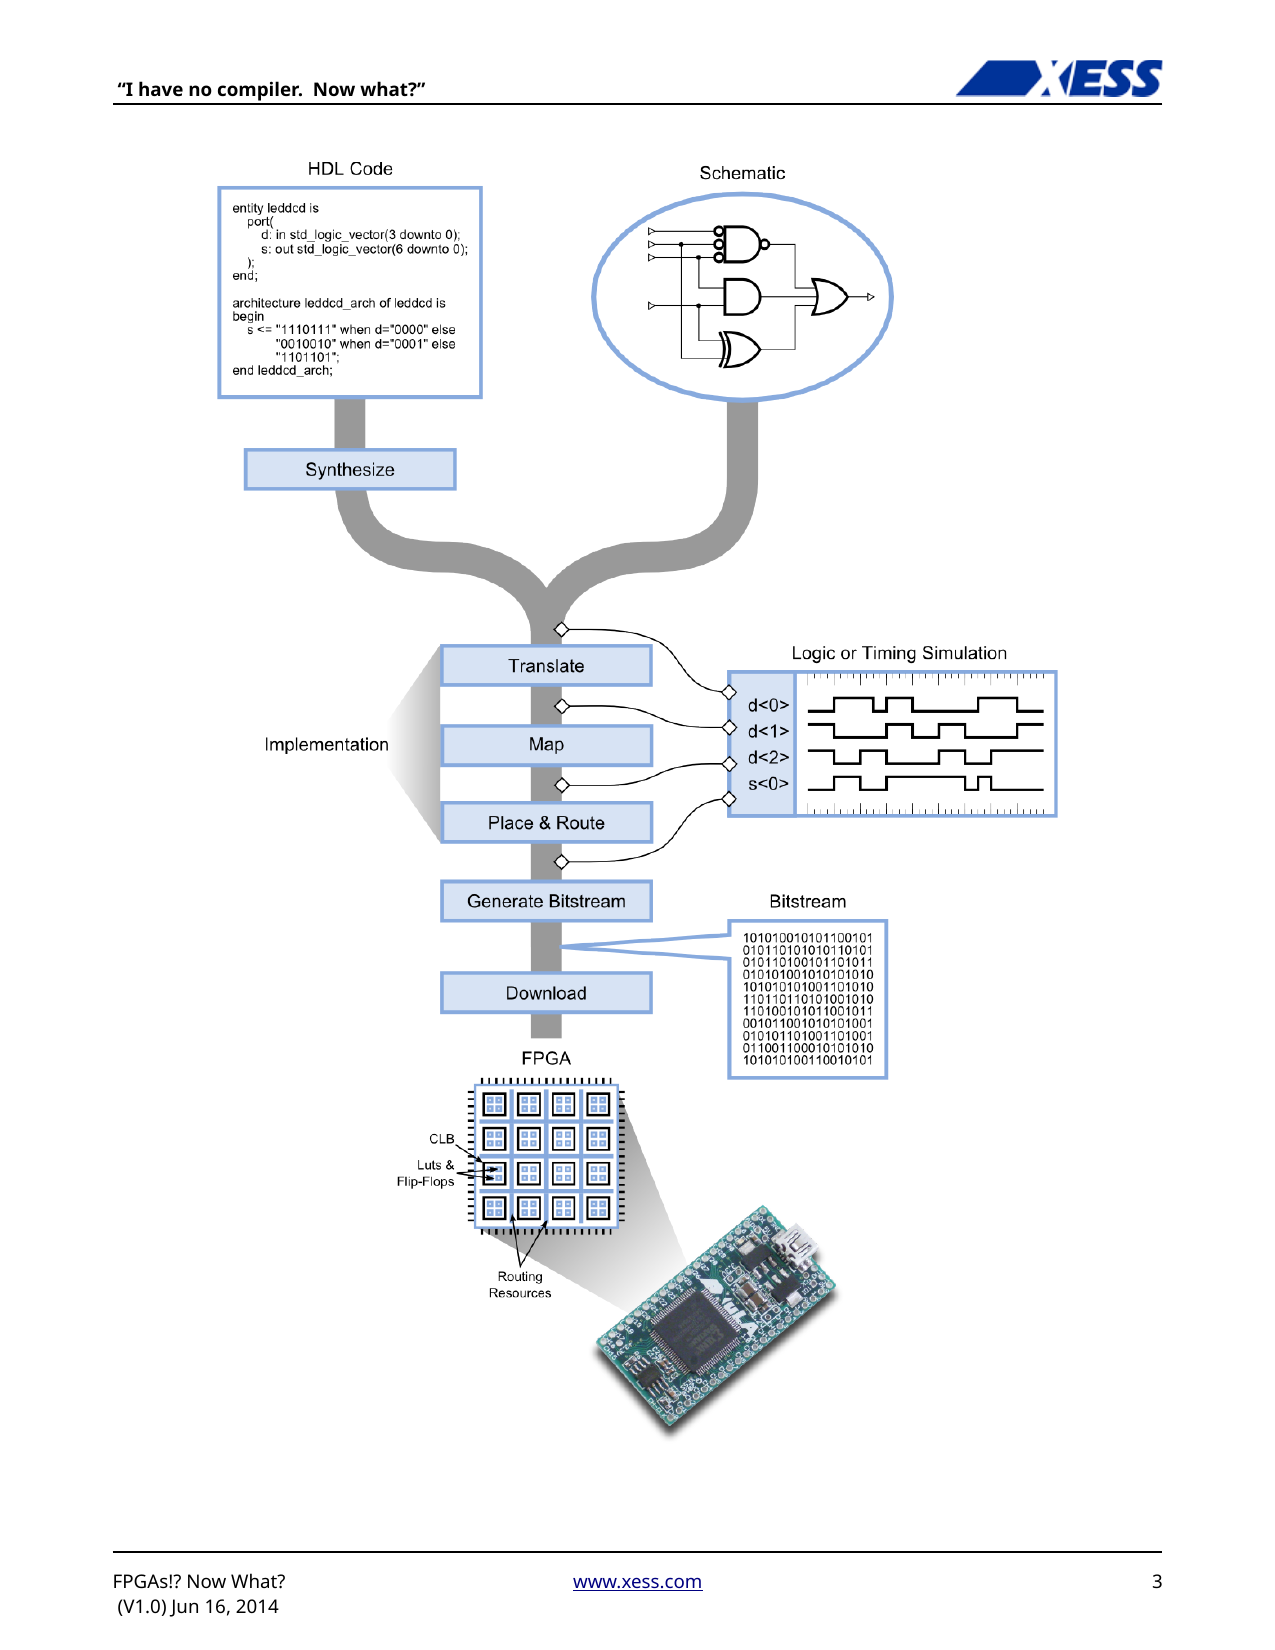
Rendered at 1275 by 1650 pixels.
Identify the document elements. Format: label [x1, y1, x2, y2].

picture [955, 60, 1163, 97]
picture [217, 162, 1058, 1477]
